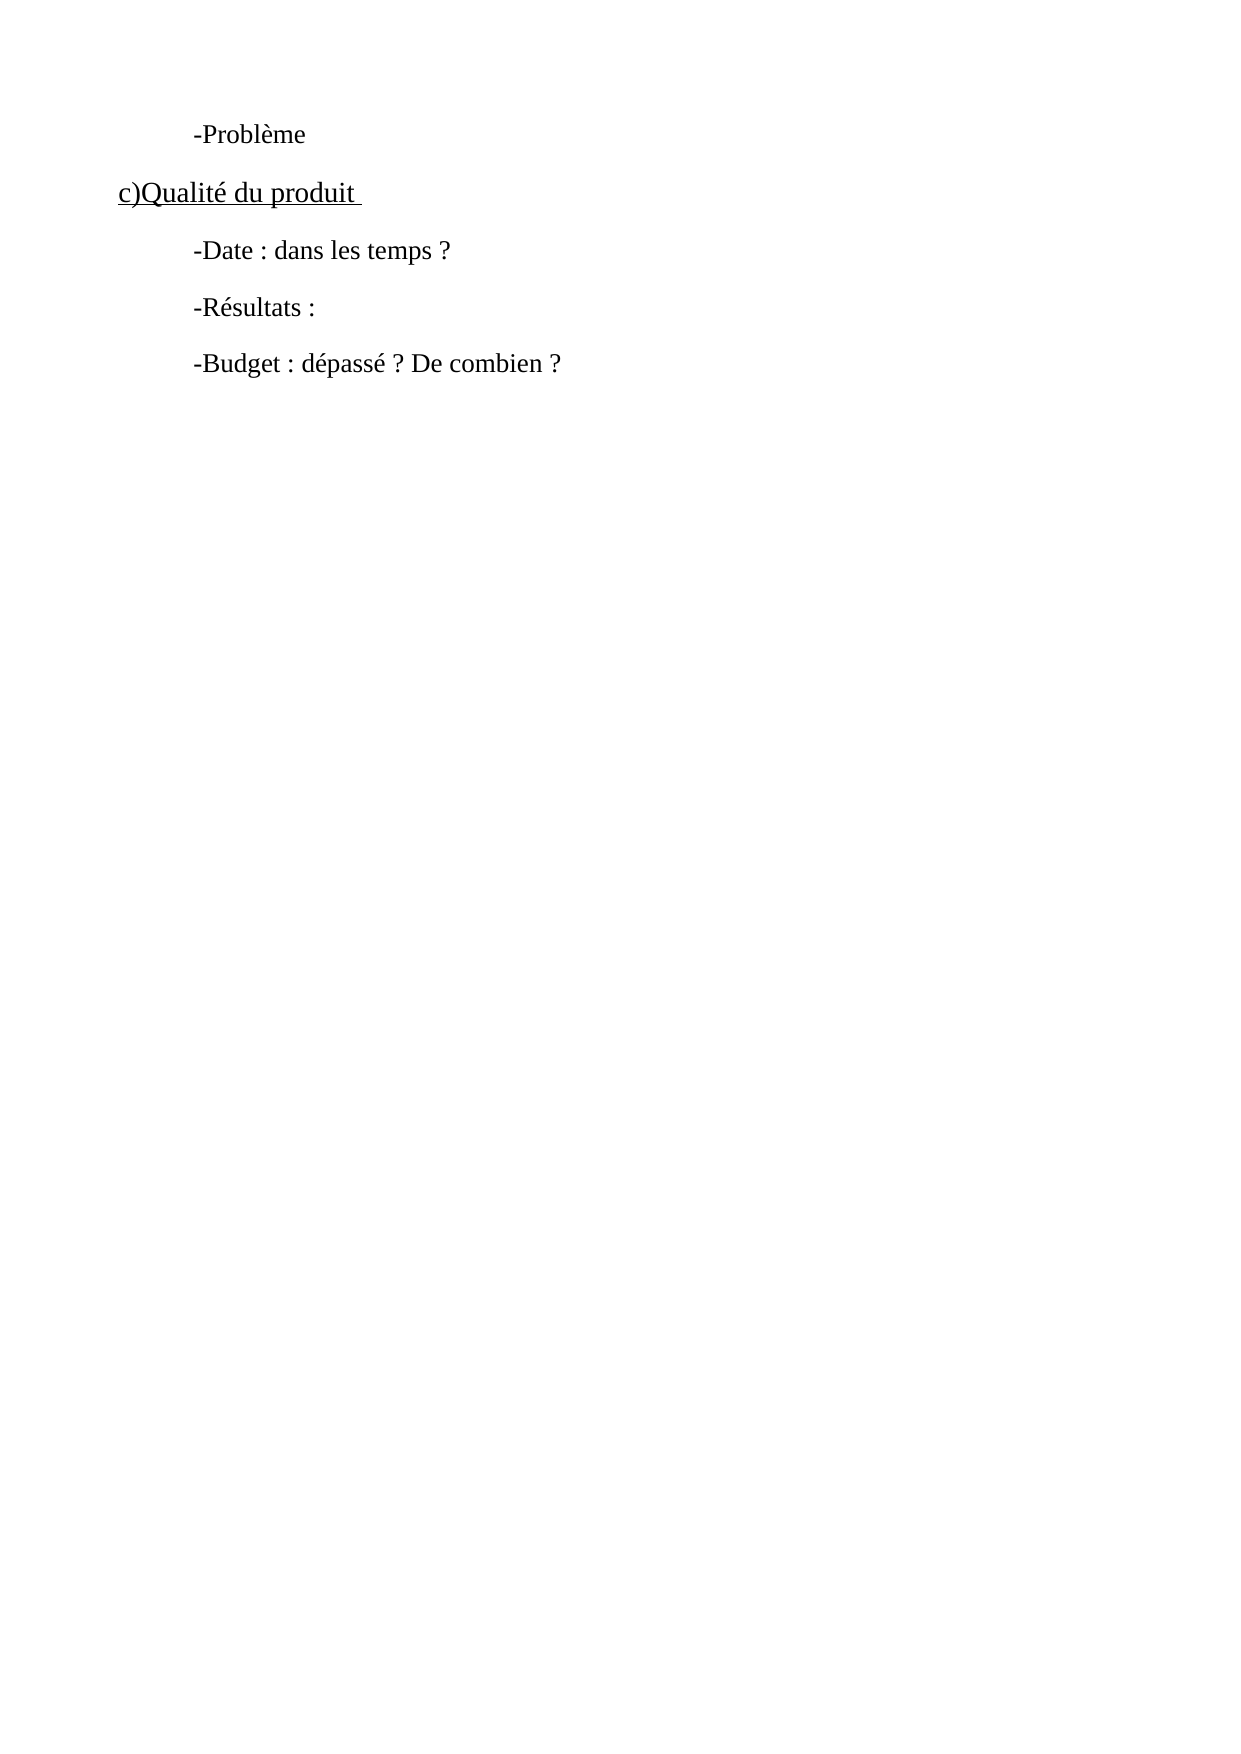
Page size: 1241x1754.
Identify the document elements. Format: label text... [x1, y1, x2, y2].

list -Date : dans les temps ? [156, 234, 1122, 265]
list -Problème [156, 118, 1122, 149]
text c)Qualité du produit [118, 175, 1122, 208]
list -Budget : dépassé ? De combien ? [156, 347, 1122, 378]
list -Résultats : [156, 291, 1122, 322]
